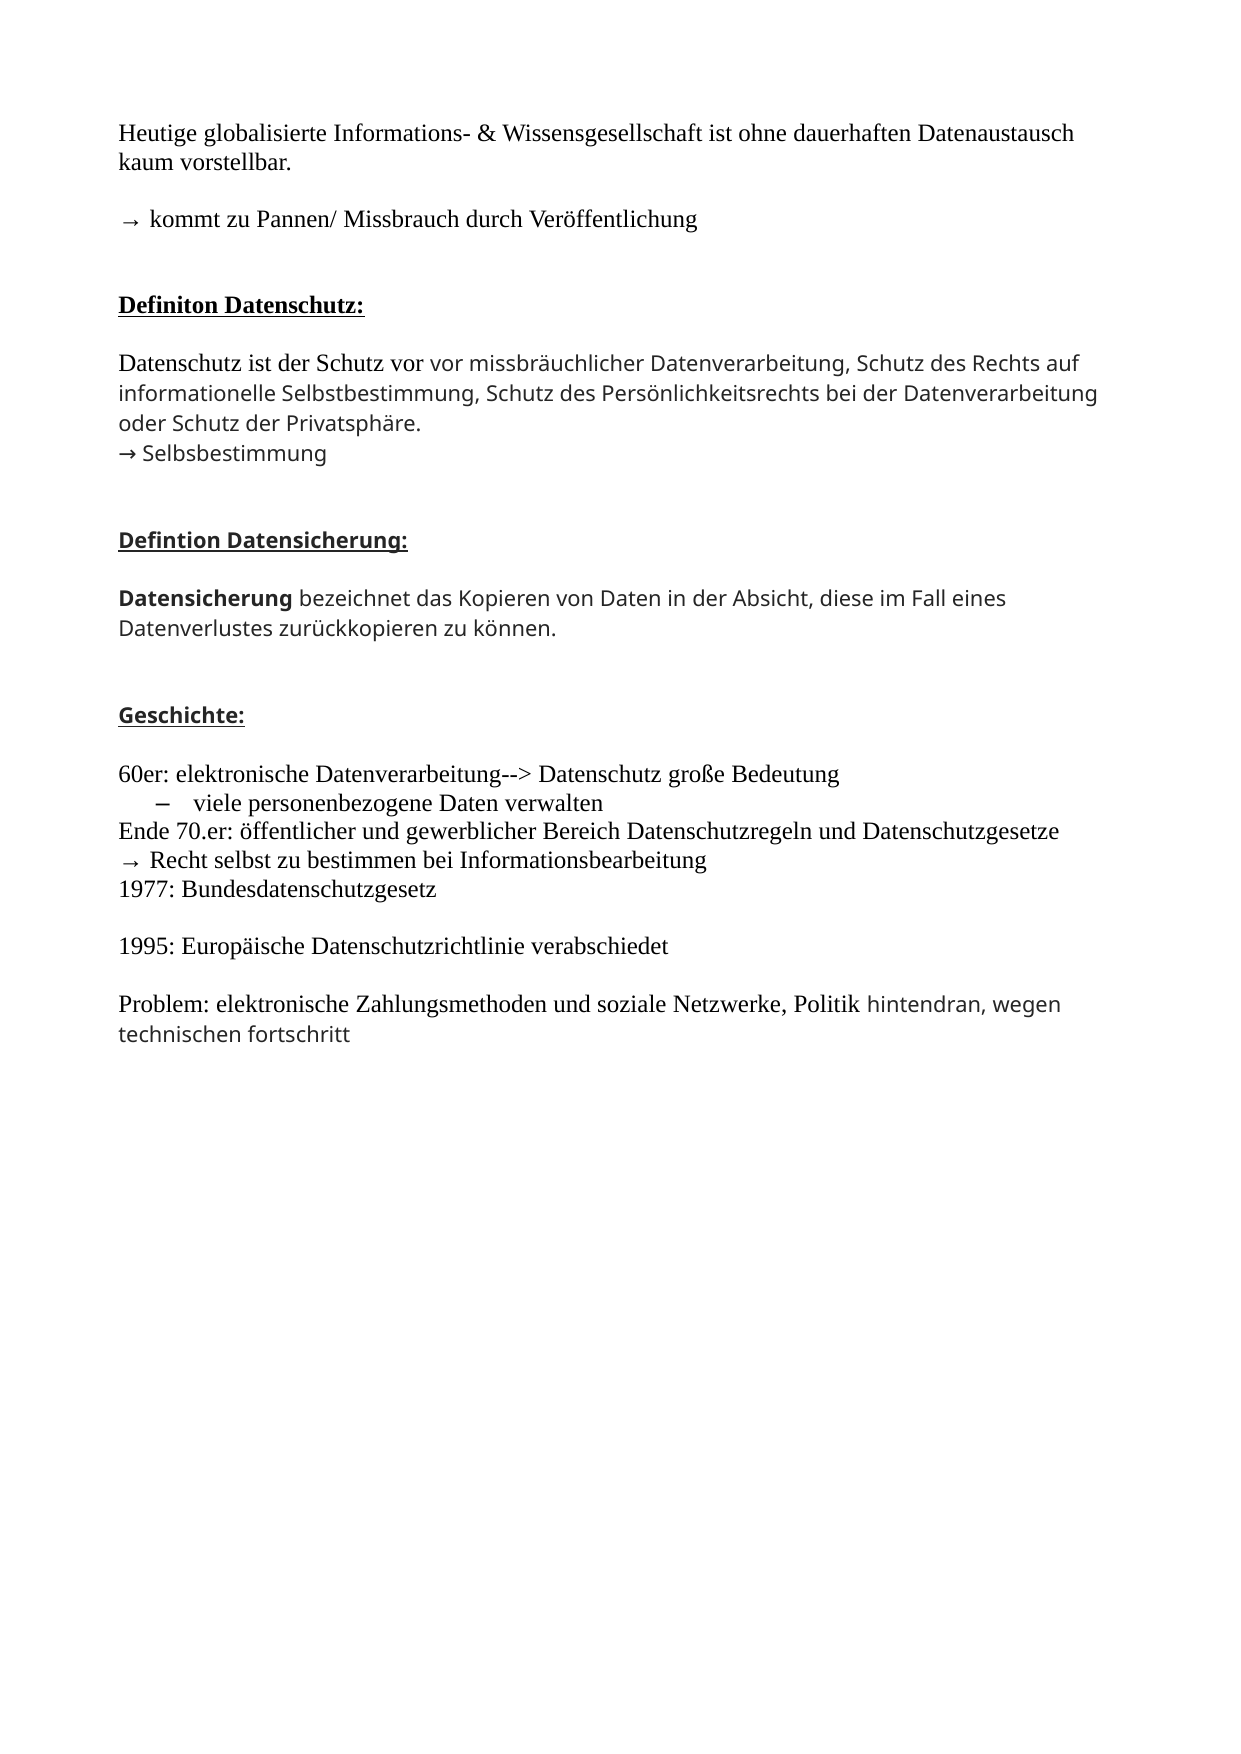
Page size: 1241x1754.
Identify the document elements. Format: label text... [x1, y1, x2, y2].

text 1995: Europäische Datenschutzrichtlinie verabschiedet [118, 931, 1122, 960]
text Datenschutz ist der Schutz vor vor missbräuchlicher Datenverarbeitung, Schutz des Rechts auf informationelle Selbstbestimmung, Schutz des Persönlichkeitsrechts bei der Datenverarbeitung oder Schutz der Privatsphäre. [118, 348, 1122, 437]
text Definiton Datenschutz: [118, 291, 1122, 319]
text Problem: elektronische Zahlungsmethoden und soziale Netzwerke, Politik hintendran, wegen technischen fortschritt [118, 989, 1122, 1048]
text Datensicherung bezeichnet das Kopieren von Daten in der Absicht, diese im Fall eines Datenverlustes zurückkopieren zu können. [118, 583, 1122, 643]
text 60er: elektronische Datenverarbeitung--> Datenschutz große Bedeutung [118, 759, 1122, 788]
list viele personenbezogene Daten verwalten [156, 788, 1122, 816]
text Defintion Datensicherung: [118, 525, 1122, 554]
text 1977: Bundesdatenschutzgesetz [118, 874, 1122, 903]
text → Selbsbestimmung [118, 437, 1122, 467]
text → kommt zu Pannen/ Missbrauch durch Veröffentlichung [118, 204, 1122, 233]
text Ende 70.er: öffentlicher und gewerblicher Bereich Datenschutzregeln und Datenschutzgesetze [118, 816, 1122, 845]
text Geschichte: [118, 700, 1122, 730]
text Heutige globalisierte Informations- & Wissensgesellschaft ist ohne dauerhaften Datenaustausch kaum vorstellbar. [118, 118, 1122, 176]
text → Recht selbst zu bestimmen bei Informationsbearbeitung [118, 845, 1122, 874]
